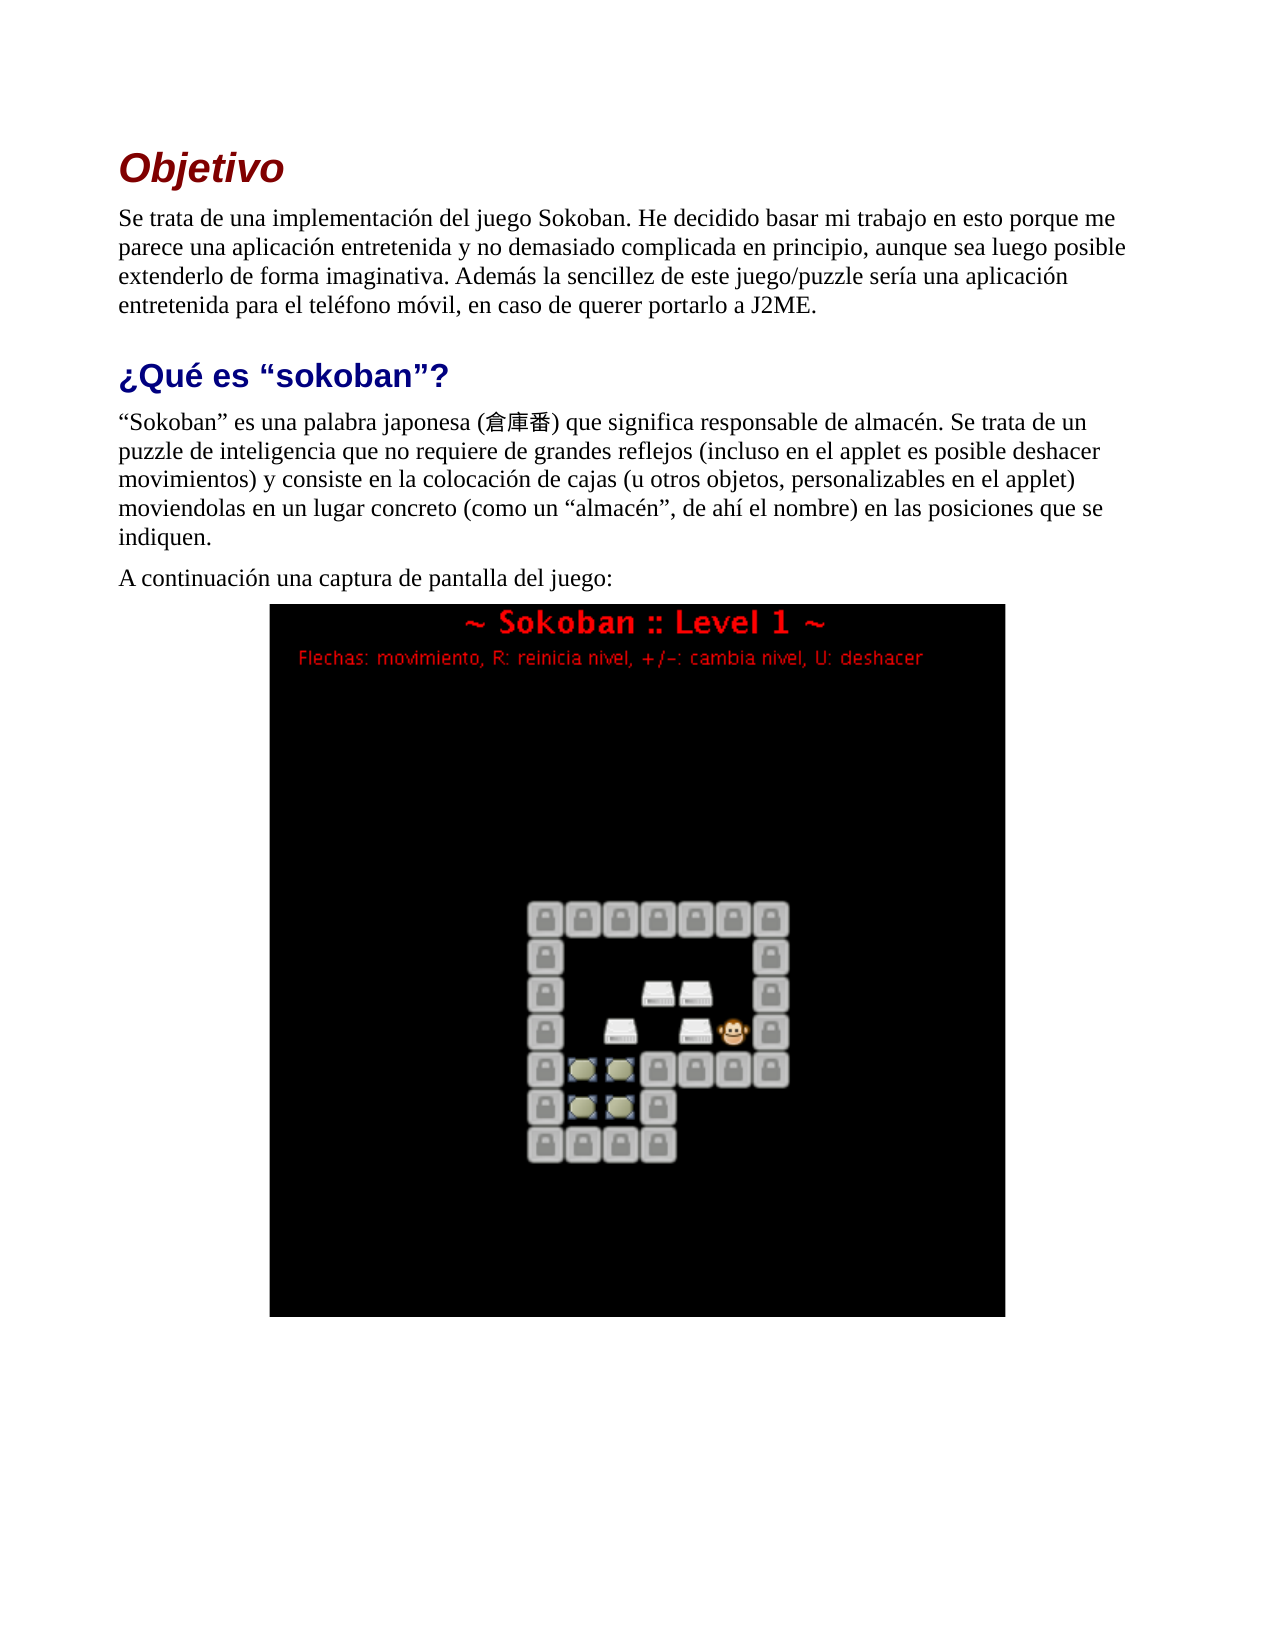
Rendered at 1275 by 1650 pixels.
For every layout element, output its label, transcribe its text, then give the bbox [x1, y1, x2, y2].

subtitle ¿Qué es “sokoban”? [118, 356, 1157, 394]
text A continuación una captura de pantalla del juego: [118, 563, 1157, 592]
picture [269, 604, 1006, 1317]
text Se trata de una implementación del juego Sokoban. He decidido basar mi trabajo en esto porque me parece una aplicación entretenida y no demasiado complicada en principio, aunque sea luego posible extenderlo de forma imaginativa. Además la sencillez de este juego/puzzle sería una aplicación entretenida para el teléfono móvil, en caso de querer portarlo a J2ME. [118, 203, 1157, 318]
subtitle Objetivo [118, 143, 1157, 191]
text “Sokoban” es una palabra japonesa (倉庫番) que significa responsable de almacén. Se trata de un puzzle de inteligencia que no requiere de grandes reflejos (incluso en el applet es posible deshacer movimientos) y consiste en la colocación de cajas (u otros objetos, personalizables en el applet) moviendolas en un lugar concreto (como un “almacén”, de ahí el nombre) en las posiciones que se indiquen. [118, 407, 1157, 551]
